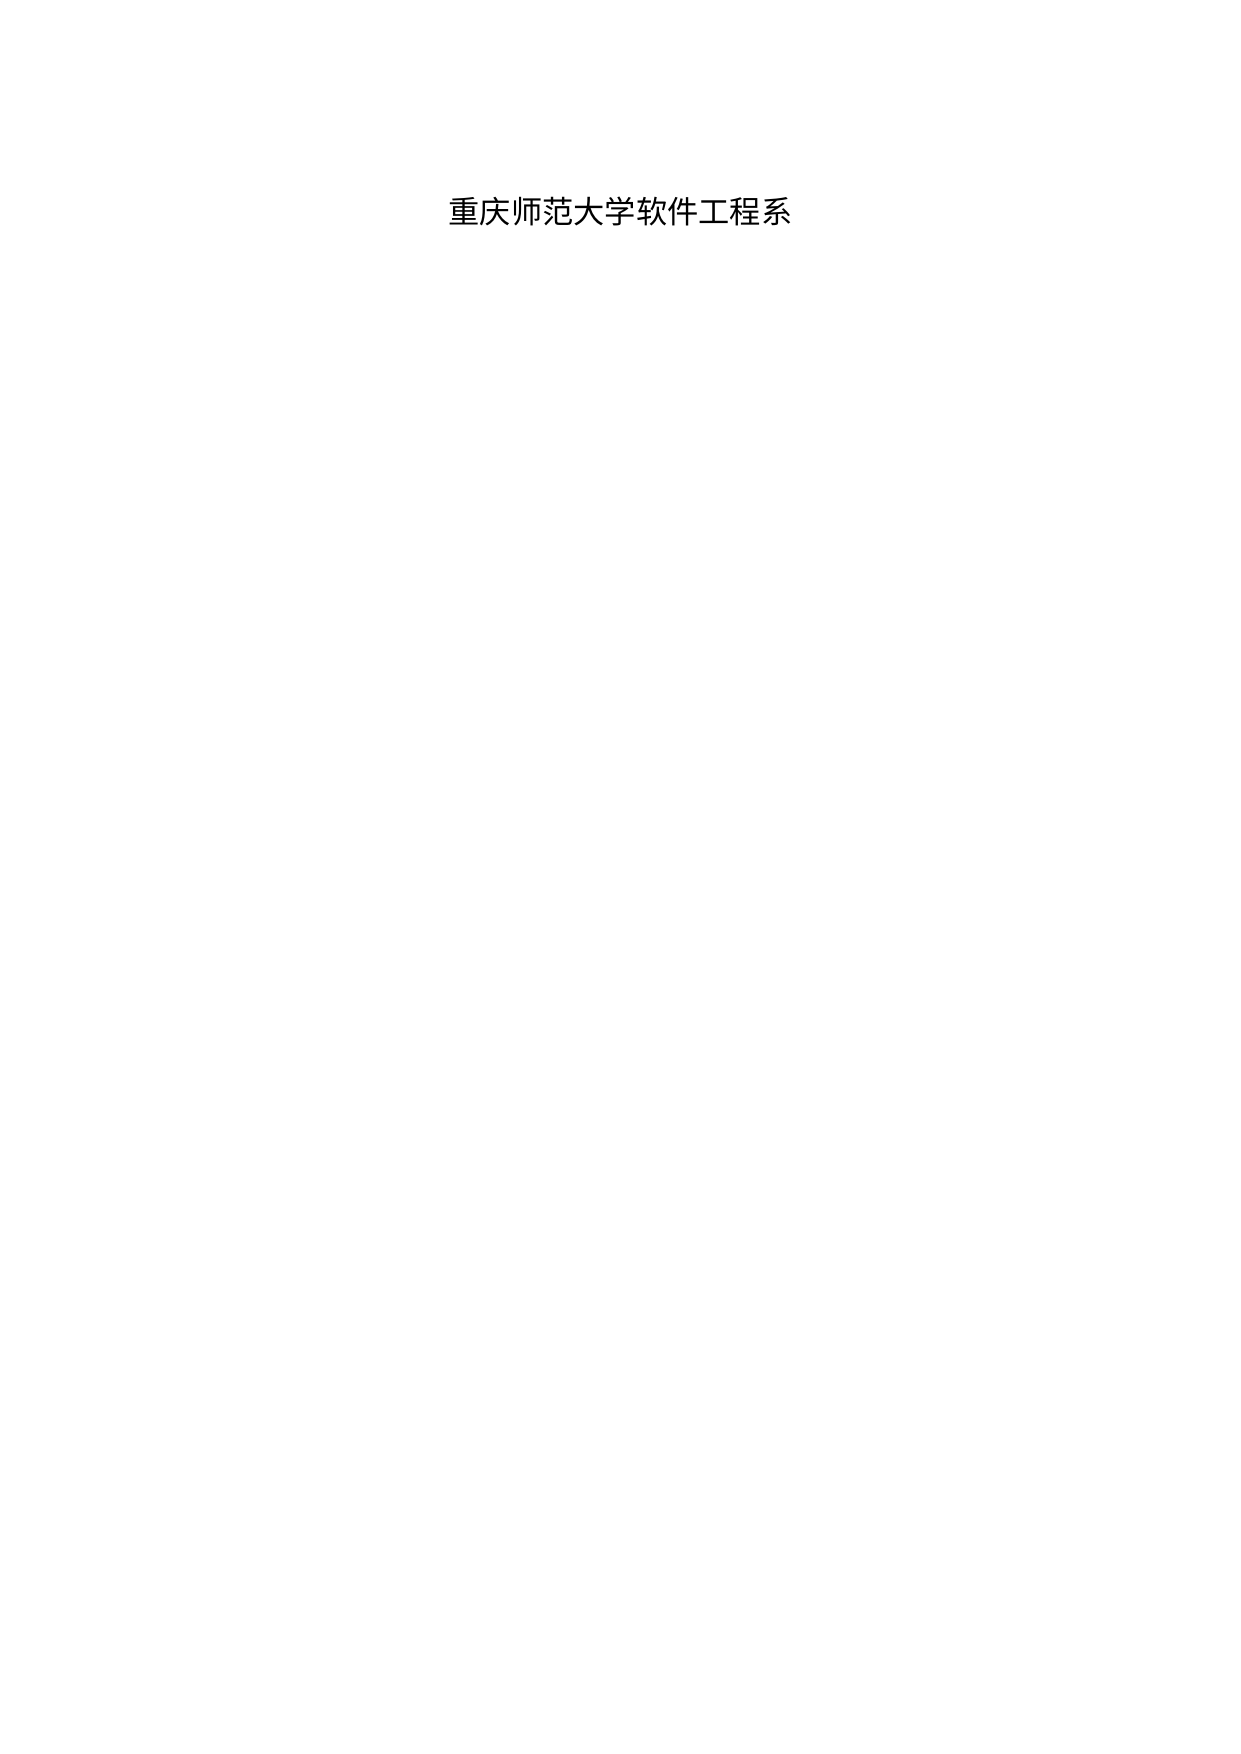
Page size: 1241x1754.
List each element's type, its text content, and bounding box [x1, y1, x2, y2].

text 重庆师范大学软件工程系 [118, 188, 1122, 233]
